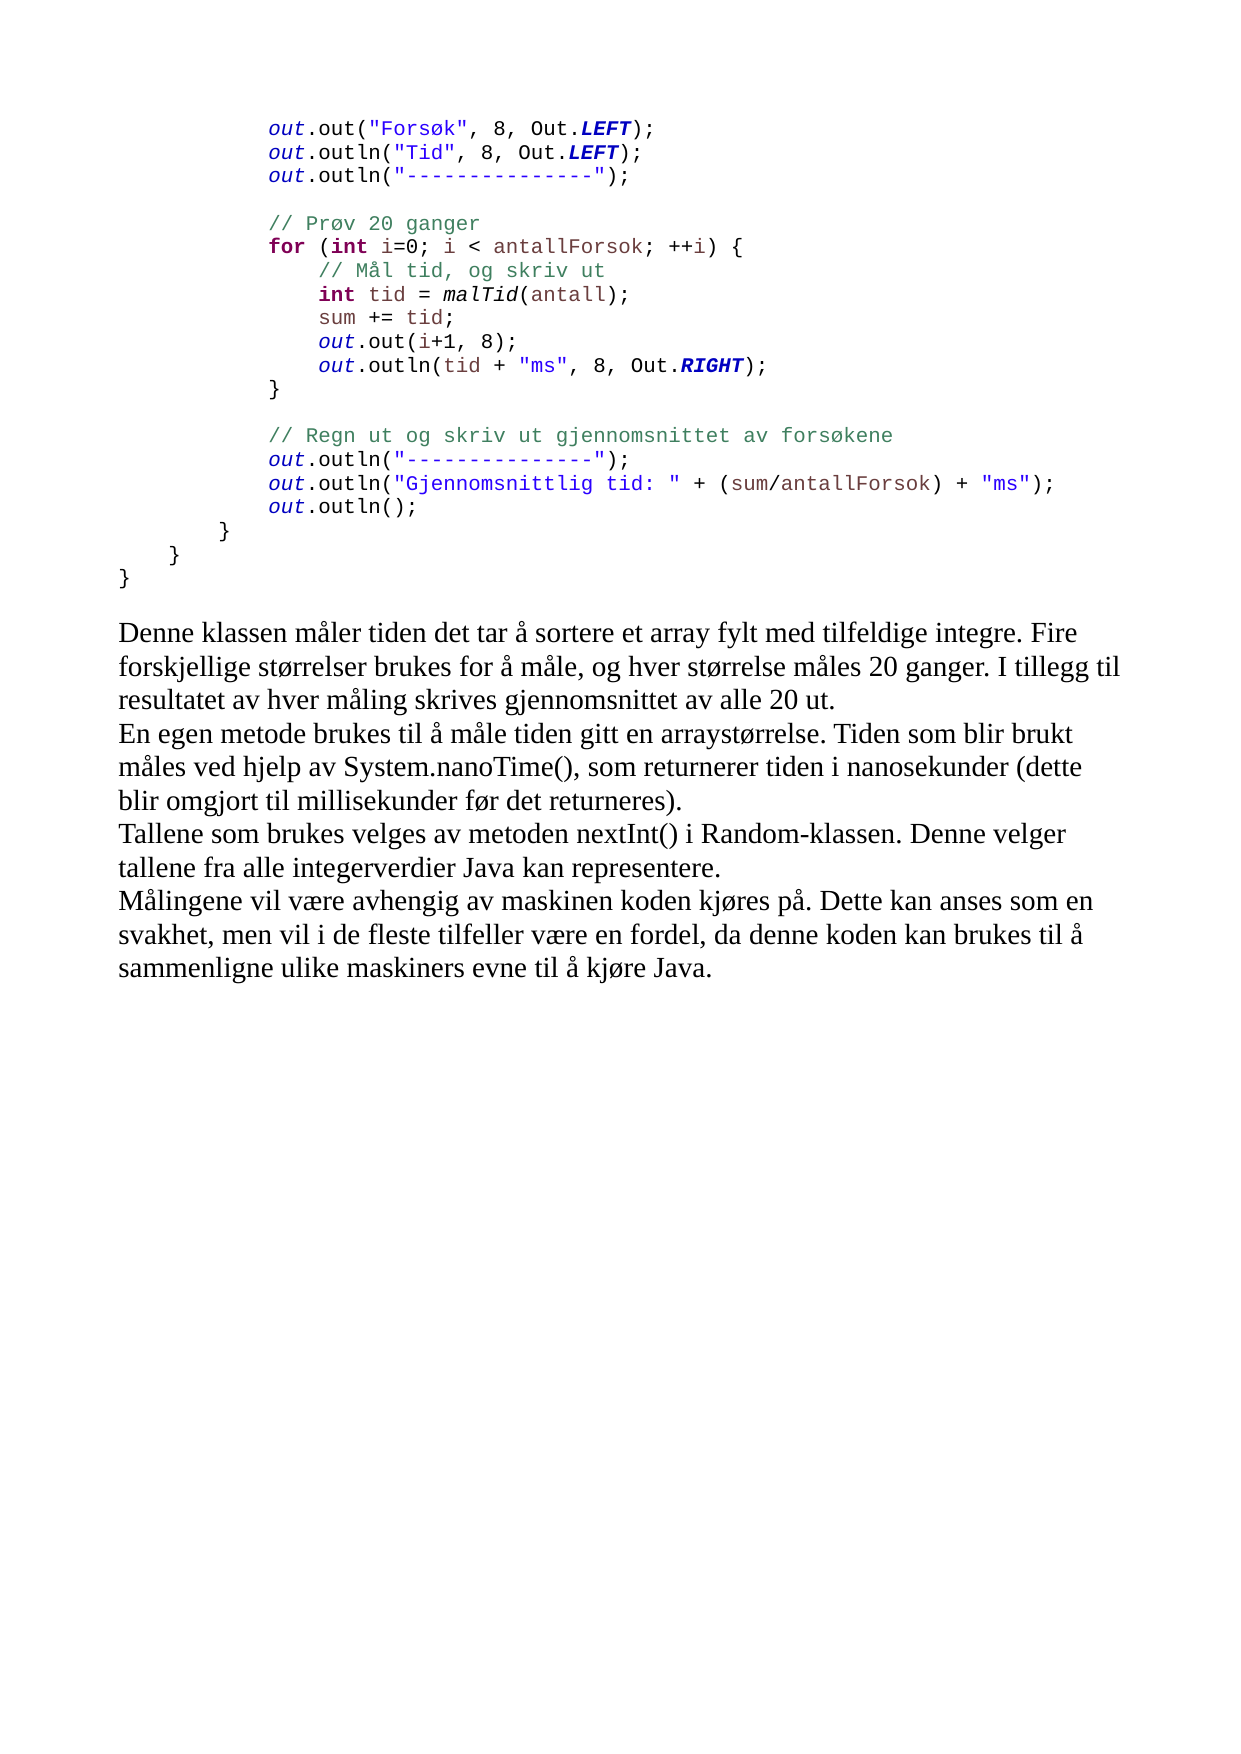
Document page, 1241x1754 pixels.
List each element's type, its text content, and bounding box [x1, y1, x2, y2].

text } [118, 378, 1122, 402]
text } [118, 520, 1122, 544]
text } [118, 544, 1122, 567]
text } [118, 567, 1122, 591]
text Målingene vil være avhengig av maskinen koden kjøres på. Dette kan anses som en svakhet, men vil i de fleste tilfeller være en fordel, da denne koden kan brukes til å sammenligne ulike maskiners evne til å kjøre Java. [118, 883, 1122, 984]
text // Regn ut og skriv ut gjennomsnittet av forsøkene [118, 426, 1122, 449]
text out.outln(); [118, 496, 1122, 520]
text for (int i=0; i < antallForsok; ++i) { [118, 236, 1122, 260]
text int tid = malTid(antall); [118, 284, 1122, 307]
text out.outln("Tid", 8, Out.LEFT); [118, 142, 1122, 165]
text out.out("Forsøk", 8, Out.LEFT); [118, 118, 1122, 142]
text // Mål tid, og skriv ut [118, 260, 1122, 284]
text // Prøv 20 ganger [118, 213, 1122, 236]
text Denne klassen måler tiden det tar å sortere et array fylt med tilfeldige integre. Fire forskjellige størrelser brukes for å måle, og hver størrelse måles 20 ganger. I tillegg til resultatet av hver måling skrives gjennomsnittet av alle 20 ut. [118, 615, 1122, 716]
text Tallene som brukes velges av metoden nextInt() i Random-klassen. Denne velger tallene fra alle integerverdier Java kan representere. [118, 816, 1122, 883]
text En egen metode brukes til å måle tiden gitt en arraystørrelse. Tiden som blir brukt måles ved hjelp av System.nanoTime(), som returnerer tiden i nanosekunder (dette blir omgjort til millisekunder før det returneres). [118, 716, 1122, 816]
text out.outln("---------------"); [118, 165, 1122, 189]
text out.outln(tid + "ms", 8, Out.RIGHT); [118, 354, 1122, 378]
text sum += tid; [118, 307, 1122, 331]
text out.outln("Gjennomsnittlig tid: " + (sum/antallForsok) + "ms"); [118, 473, 1122, 496]
text out.out(i+1, 8); [118, 331, 1122, 354]
text out.outln("---------------"); [118, 449, 1122, 473]
